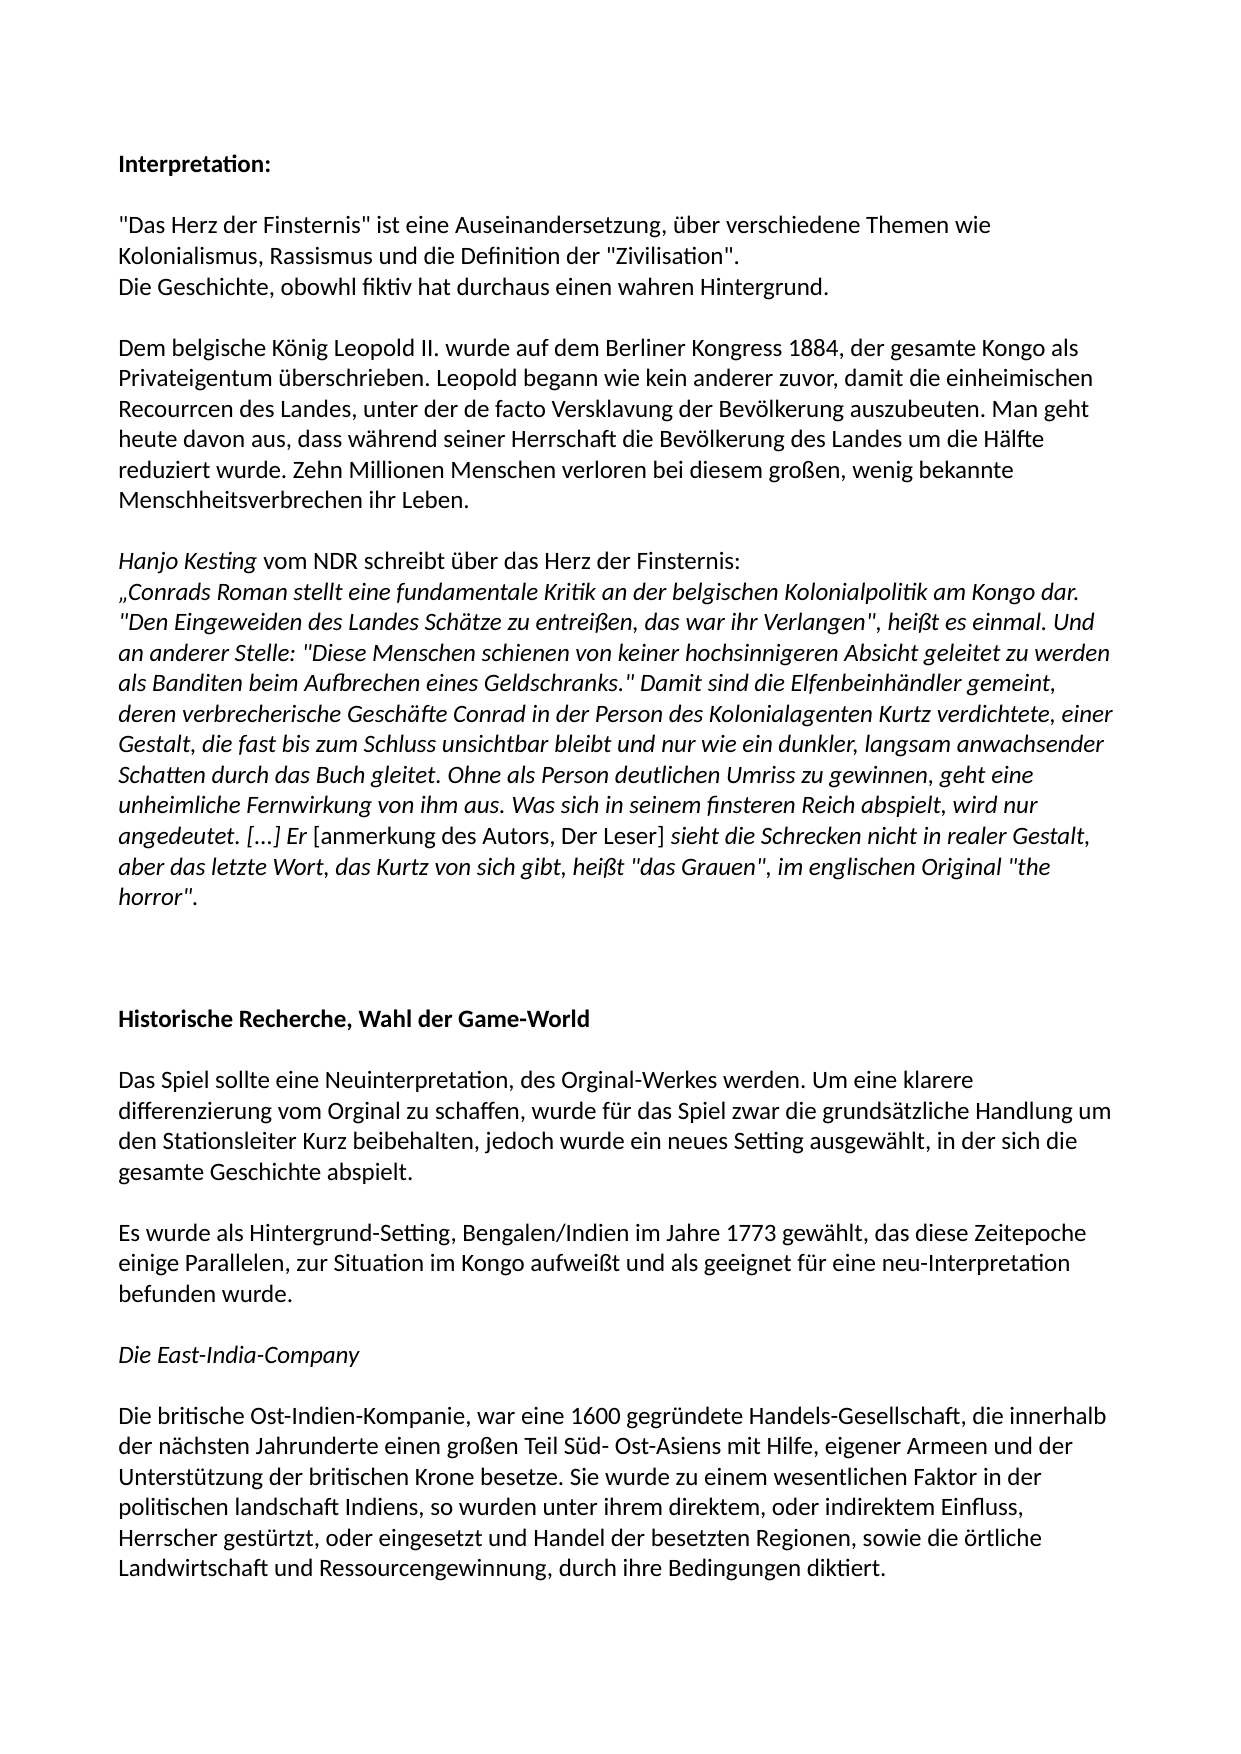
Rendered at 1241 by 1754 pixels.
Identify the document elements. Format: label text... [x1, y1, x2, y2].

text Die britische Ost-Indien-Kompanie, war eine 1600 gegründete Handels-Gesellschaft, die innerhalb der nächsten Jahrunderte einen großen Teil Süd- Ost-Asiens mit Hilfe, eigener Armeen und der Unterstützung der britischen Krone besetze. Sie wurde zu einem wesentlichen Faktor in der politischen landschaft Indiens, so wurden unter ihrem direktem, oder indirektem Einfluss, Herrscher gestürtzt, oder eingesetzt und Handel der besetzten Regionen, sowie die örtliche Landwirtschaft und Ressourcengewinnung, durch ihre Bedingungen diktiert. [118, 1400, 1122, 1583]
text Es wurde als Hintergrund-Setting, Bengalen/Indien im Jahre 1773 gewählt, das diese Zeitepoche einige Parallelen, zur Situation im Kongo aufweißt und als geeignet für eine neu-Interpretation befunden wurde. [118, 1217, 1122, 1308]
text Die East-India-Company [118, 1339, 1122, 1369]
text Dem belgische König Leopold II. wurde auf dem Berliner Kongress 1884, der gesamte Kongo als Privateigentum überschrieben. Leopold begann wie kein anderer zuvor, damit die einheimischen Recourrcen des Landes, unter der de facto Versklavung der Bevölkerung auszubeuten. Man geht heute davon aus, dass während seiner Herrschaft die Bevölkerung des Landes um die Hälfte reduziert wurde. Zehn Millionen Menschen verloren bei diesem großen, wenig bekannte Menschheitsverbrechen ihr Leben. [118, 332, 1122, 515]
text Die Geschichte, obowhl fiktiv hat durchaus einen wahren Hintergrund. [118, 271, 1122, 301]
text Das Spiel sollte eine Neuinterpretation, des Orginal-Werkes werden. Um eine klarere differenzierung vom Orginal zu schaffen, wurde für das Spiel zwar die grundsätzliche Handlung um den Stationsleiter Kurz beibehalten, jedoch wurde ein neues Setting ausgewählt, in der sich die gesamte Geschichte abspielt. [118, 1064, 1122, 1186]
text Interpretation: [118, 149, 1122, 179]
text "Das Herz der Finsternis" ist eine Auseinandersetzung, über verschiedene Themen wie Kolonialismus, Rassismus und die Definition der "Zivilisation". [118, 210, 1122, 271]
text Historische Recherche, Wahl der Game-World [118, 1003, 1122, 1034]
text „Conrads Roman stellt eine fundamentale Kritik an der belgischen Kolonialpolitik am Kongo dar. "Den Eingeweiden des Landes Schätze zu entreißen, das war ihr Verlangen", heißt es einmal. Und an anderer Stelle: "Diese Menschen schienen von keiner hochsinnigeren Absicht geleitet zu werden als Banditen beim Aufbrechen eines Geldschranks." Damit sind die Elfenbeinhändler gemeint, deren verbrecherische Geschäfte Conrad in der Person des Kolonialagenten Kurtz verdichtete, einer Gestalt, die fast bis zum Schluss unsichtbar bleibt und nur wie ein dunkler, langsam anwachsender Schatten durch das Buch gleitet. Ohne als Person deutlichen Umriss zu gewinnen, geht eine unheimliche Fernwirkung von ihm aus. Was sich in seinem finsteren Reich abspielt, wird nur angedeutet. [...] Er [anmerkung des Autors, Der Leser] sieht die Schrecken nicht in realer Gestalt, aber das letzte Wort, das Kurtz von sich gibt, heißt "das Grauen", im englischen Original "the horror". [118, 576, 1122, 912]
text Hanjo Kesting vom NDR schreibt über das Herz der Finsternis: [118, 545, 1122, 576]
